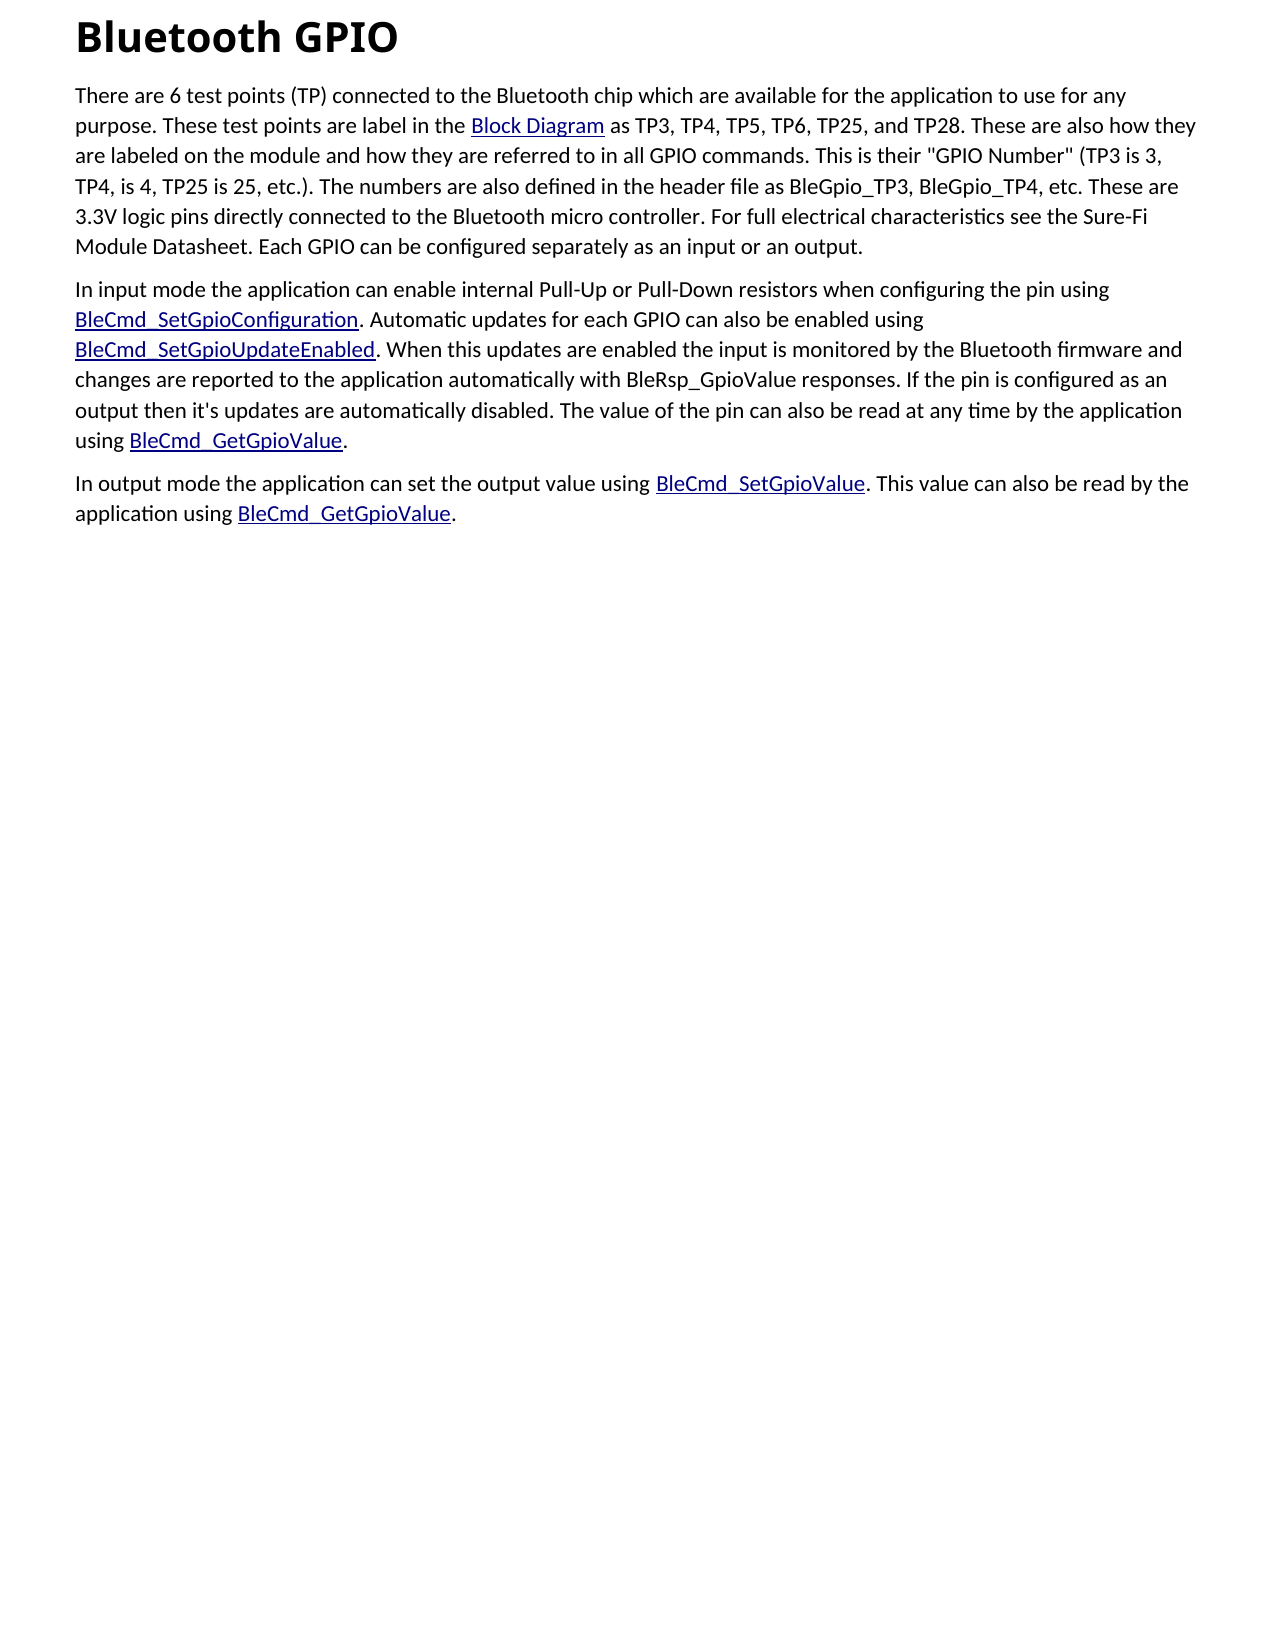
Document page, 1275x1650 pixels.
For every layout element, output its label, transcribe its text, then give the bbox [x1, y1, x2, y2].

text In input mode the application can enable internal Pull-Up or Pull-Down resistors when configuring the pin using BleCmd_SetGpioConfiguration. Automatic updates for each GPIO can also be enabled using BleCmd_SetGpioUpdateEnabled. When this updates are enabled the input is monitored by the Bluetooth firmware and changes are reported to the application automatically with BleRsp_GpioValue responses. If the pin is configured as an output then it's updates are automatically disabled. The value of the pin can also be read at any time by the application using BleCmd_GetGpioValue. [75, 275, 1200, 454]
text There are 6 test points (TP) connected to the Bluetooth chip which are available for the application to use for any purpose. These test points are label in the Block Diagram as TP3, TP4, TP5, TP6, TP25, and TP28. These are also how they are labeled on the module and how they are referred to in all GPIO commands. This is their "GPIO Number" (TP3 is 3, TP4, is 4, TP25 is 25, etc.). The numbers are also defined in the header file as BleGpio_TP3, BleGpio_TP4, etc. These are 3.3V logic pins directly connected to the Bluetooth micro controller. For full electrical characteristics see the Sure-Fi Module Datasheet. Each GPIO can be configured separately as an input or an output. [75, 81, 1200, 260]
text In output mode the application can set the output value using BleCmd_SetGpioValue. This value can also be read by the application using BleCmd_GetGpioValue. [75, 469, 1200, 527]
text Bluetooth GPIO [75, 7, 1200, 64]
